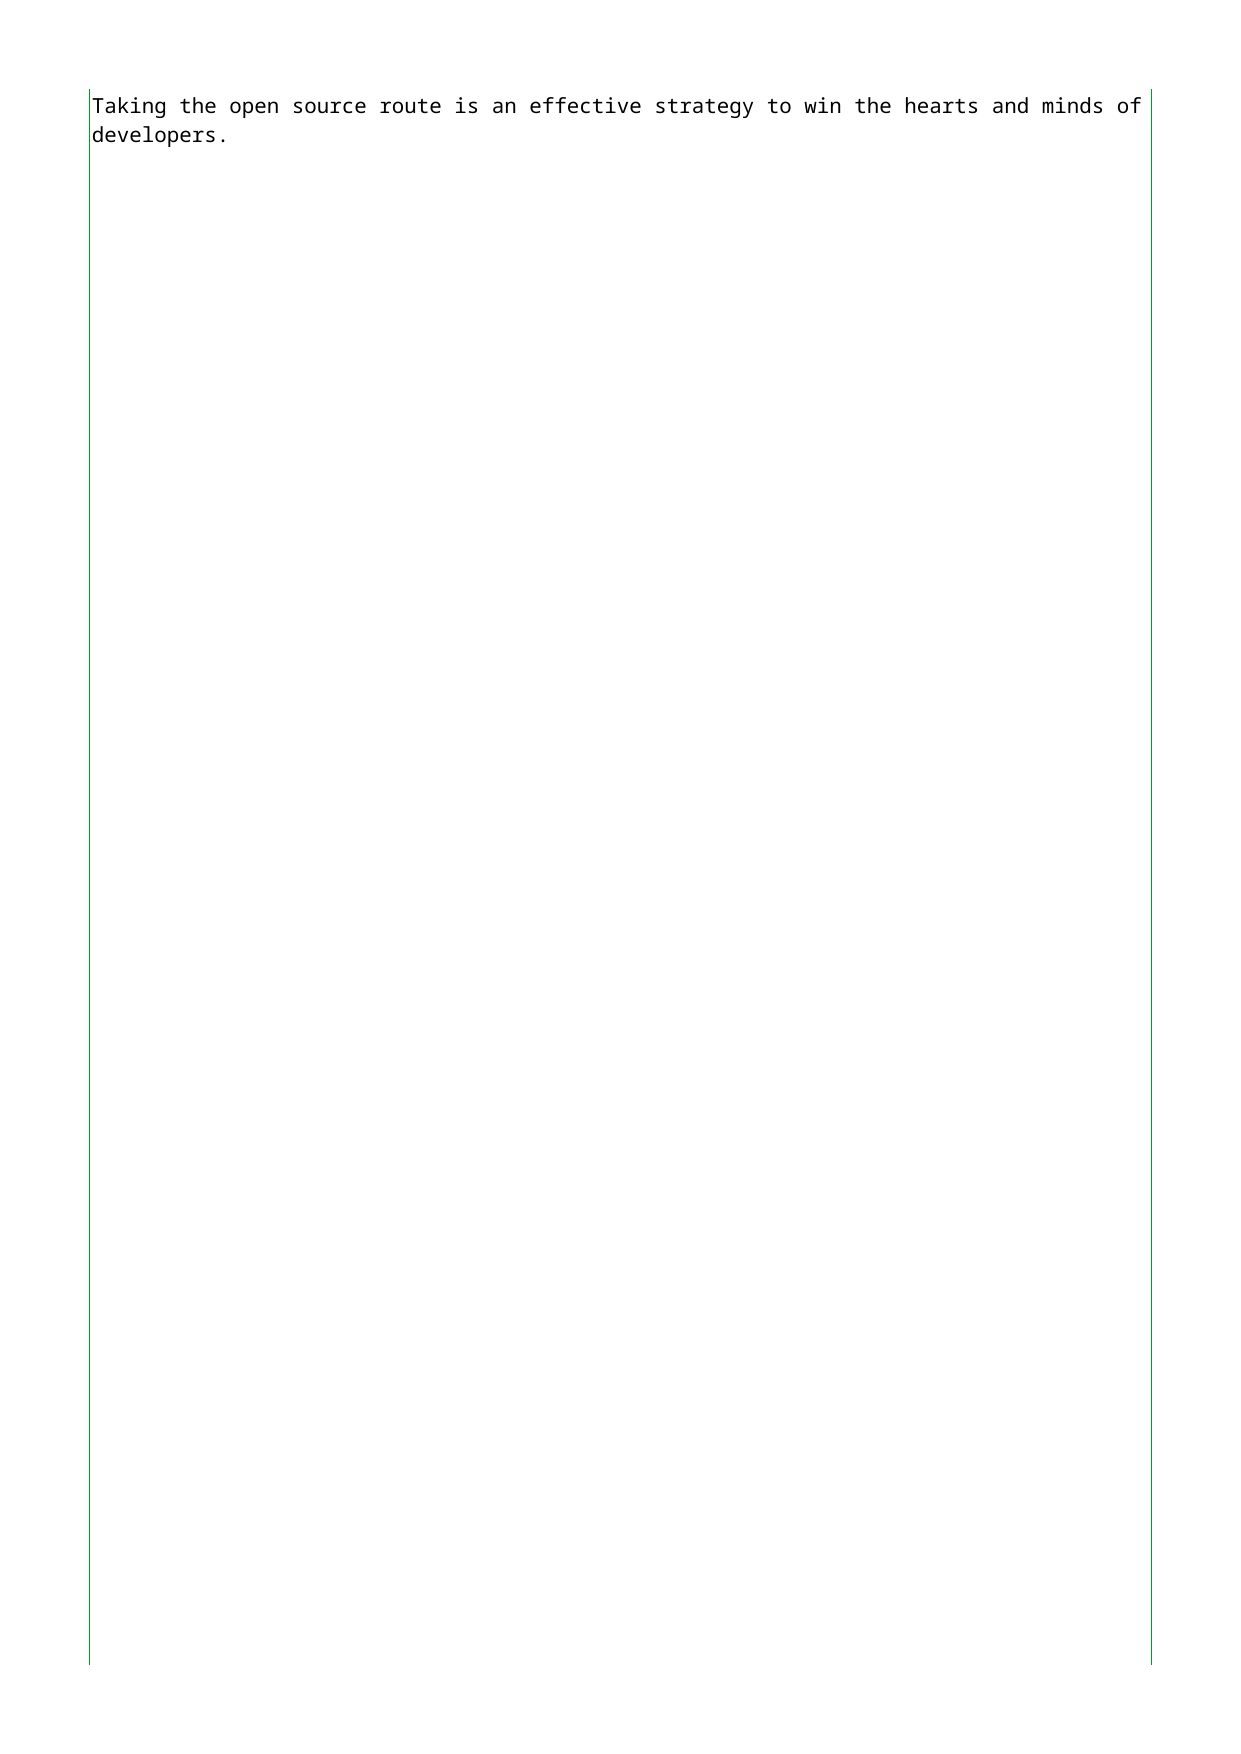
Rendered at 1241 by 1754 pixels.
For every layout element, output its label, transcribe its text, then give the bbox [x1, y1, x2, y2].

text Taking the open source route is an effective strategy to win the hearts and minds of developers. [92, 91, 1149, 148]
